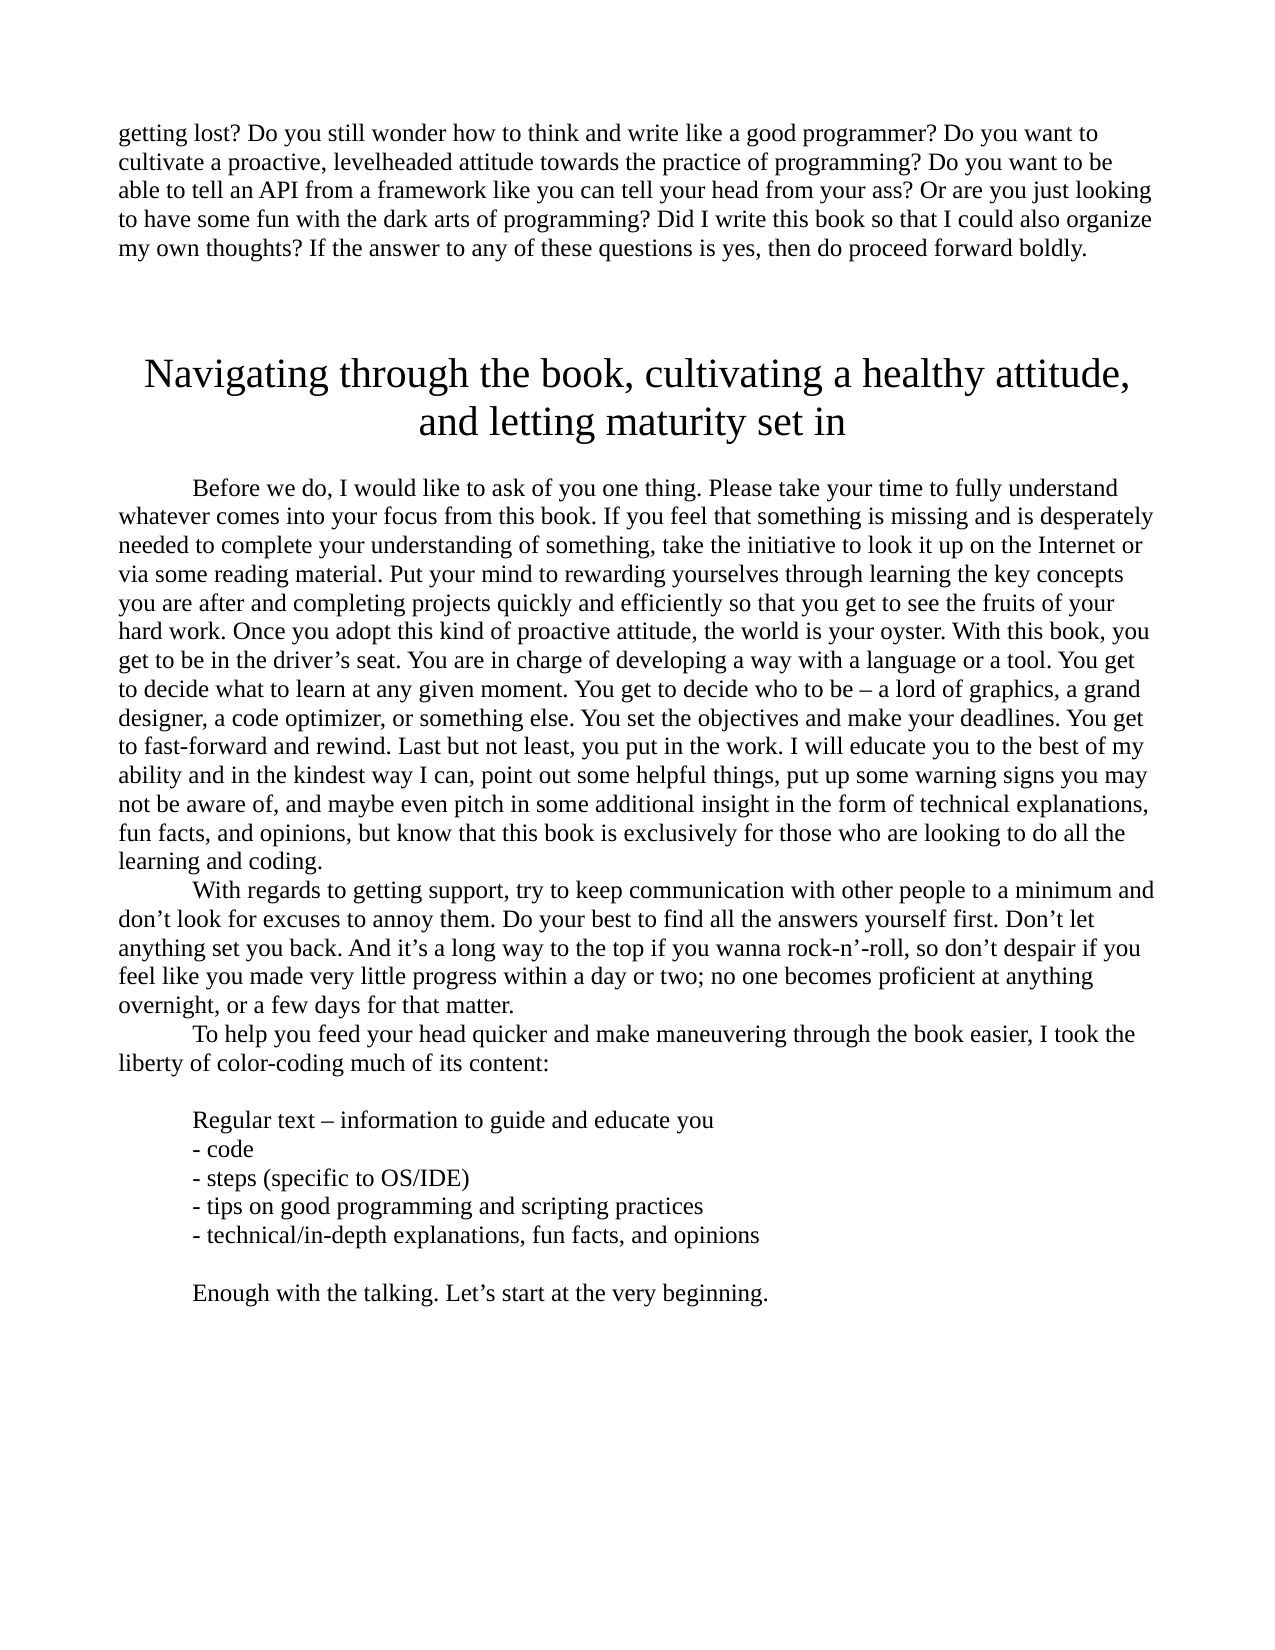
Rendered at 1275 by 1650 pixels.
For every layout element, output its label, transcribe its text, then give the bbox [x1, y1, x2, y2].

text getting lost? Do you still wonder how to think and write like a good programmer? Do you want to cultivate a proactive, levelheaded attitude towards the practice of programming? Do you want to be able to tell an API from a framework like you can tell your head from your ass? Or are you just looking to have some fun with the dark arts of programming? Did I write this book so that I could also organize my own thoughts? If the answer to any of these questions is yes, then do proceed forward boldly. [118, 118, 1157, 262]
text - tips on good programming and scripting practices [118, 1191, 1157, 1220]
text Navigating through the book, cultivating a healthy attitude, and letting maturity set in [118, 348, 1157, 444]
text - technical/in-depth explanations, fun facts, and opinions [118, 1220, 1157, 1249]
text With regards to getting support, try to keep communication with other people to a minimum and don’t look for excuses to annoy them. Do your best to find all the answers yourself first. Don’t let anything set you back. And it’s a long way to the top if you wanna rock-n’-roll, so don’t despair if you feel like you made very little progress within a day or two; no one becomes proficient at anything overnight, or a few days for that matter. [118, 875, 1157, 1019]
text Regular text – information to guide and educate you [118, 1105, 1157, 1134]
text Enough with the talking. Let’s start at the very beginning. [118, 1278, 1157, 1306]
text Before we do, I would like to ask of you one thing. Please take your time to fully understand whatever comes into your focus from this book. If you feel that something is missing and is desperately needed to complete your understanding of something, take the initiative to look it up on the Internet or via some reading material. Put your mind to rewarding yourselves through learning the key concepts you are after and completing projects quickly and efficiently so that you get to see the fruits of your hard work. Once you adopt this kind of proactive attitude, the world is your oyster. With this book, you get to be in the driver’s seat. You are in charge of developing a way with a language or a tool. You get to decide what to learn at any given moment. You get to decide who to be – a lord of graphics, a grand designer, a code optimizer, or something else. You set the objectives and make your deadlines. You get to fast-forward and rewind. Last but not least, you put in the work. I will educate you to the best of my ability and in the kindest way I can, point out some helpful things, put up some warning signs you may not be aware of, and maybe even pitch in some additional insight in the form of technical explanations, fun facts, and opinions, but know that this book is exclusively for those who are looking to do all the learning and coding. [118, 473, 1157, 875]
text To help you feed your head quicker and make maneuvering through the book easier, I took the liberty of color-coding much of its content: [118, 1019, 1157, 1076]
text - steps (specific to OS/IDE) [118, 1163, 1157, 1191]
text - code [118, 1134, 1157, 1163]
